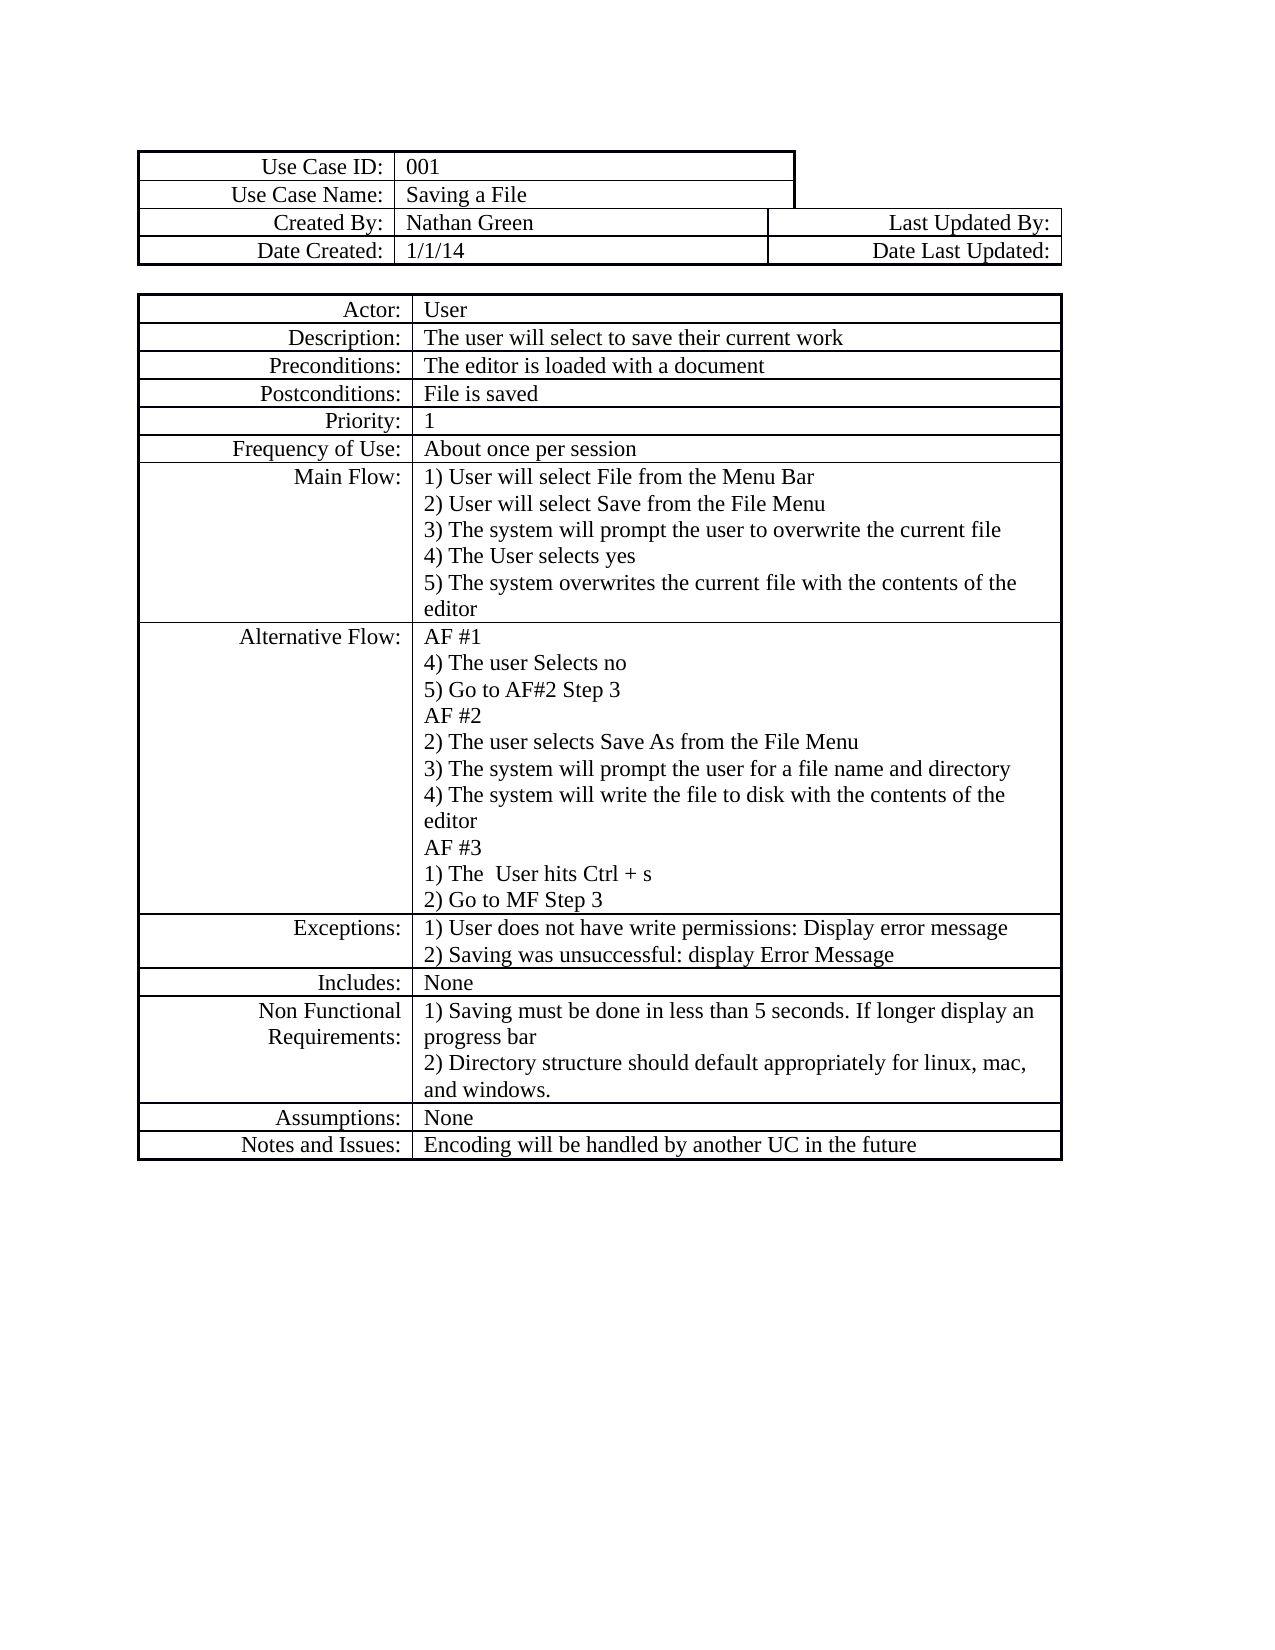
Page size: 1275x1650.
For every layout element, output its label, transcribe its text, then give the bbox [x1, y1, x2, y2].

table_cell 1) User will select File from the Menu Bar 2) User will select Save from the File Menu 3) The system will prompt the user to overwrite the current file 4) The User selects yes 5) The system overwrites the current file with the contents of the editor [413, 463, 1060, 621]
table_cell Non Functional Requirements: [140, 997, 412, 1102]
table_cell Encoding will be handled by another UC in the future [413, 1132, 1060, 1158]
table_cell About once per session [413, 436, 1060, 462]
table_cell Frequency of Use: [140, 436, 412, 462]
table_cell Nathan Green [395, 209, 767, 235]
table_cell Includes: [140, 969, 412, 995]
table_cell Date Last Updated: [769, 237, 1061, 263]
table_cell Assumptions: [140, 1104, 412, 1130]
table_cell 1) User does not have write permissions: Display error message 2) Saving was unsuccessful: display Error Message [413, 915, 1060, 967]
table_cell Description: [140, 324, 412, 350]
table_cell None [413, 1104, 1060, 1130]
table_header 001 [395, 153, 793, 179]
table_cell 1) Saving must be done in less than 5 seconds. If longer display an progress bar 2) Directory structure should default appropriately for linux, mac, and windows. [413, 997, 1060, 1102]
table_cell Exceptions: [140, 915, 412, 967]
table_cell Notes and Issues: [140, 1132, 412, 1158]
table_cell Saving a File [395, 181, 793, 207]
table_cell The editor is loaded with a document [413, 352, 1060, 378]
table_cell Priority: [140, 408, 412, 434]
table_cell Created By: [140, 209, 394, 235]
table_cell None [413, 969, 1060, 995]
table_header User [413, 296, 1060, 322]
table_cell Postconditions: [140, 380, 412, 406]
table_cell Main Flow: [140, 463, 412, 621]
table_cell AF #1 4) The user Selects no 5) Go to AF#2 Step 3 AF #2 2) The user selects Save As from the File Menu 3) The system will prompt the user for a file name and directory 4) The system will write the file to disk with the contents of the editor AF #3 1) The User hits Ctrl + s 2) Go to MF Step 3 [413, 623, 1060, 913]
table_cell Date Created: [140, 237, 394, 263]
table_cell Use Case Name: [140, 181, 394, 207]
table_cell 1 [413, 408, 1060, 434]
table_cell Preconditions: [140, 352, 412, 378]
table_header Actor: [140, 296, 412, 322]
table_header Use Case ID: [140, 153, 394, 179]
table_cell Last Updated By: [769, 209, 1061, 235]
table_cell The user will select to save their current work [413, 324, 1060, 350]
table_cell Alternative Flow: [140, 623, 412, 913]
table_cell 1/1/14 [395, 237, 767, 263]
table_cell File is saved [413, 380, 1060, 406]
